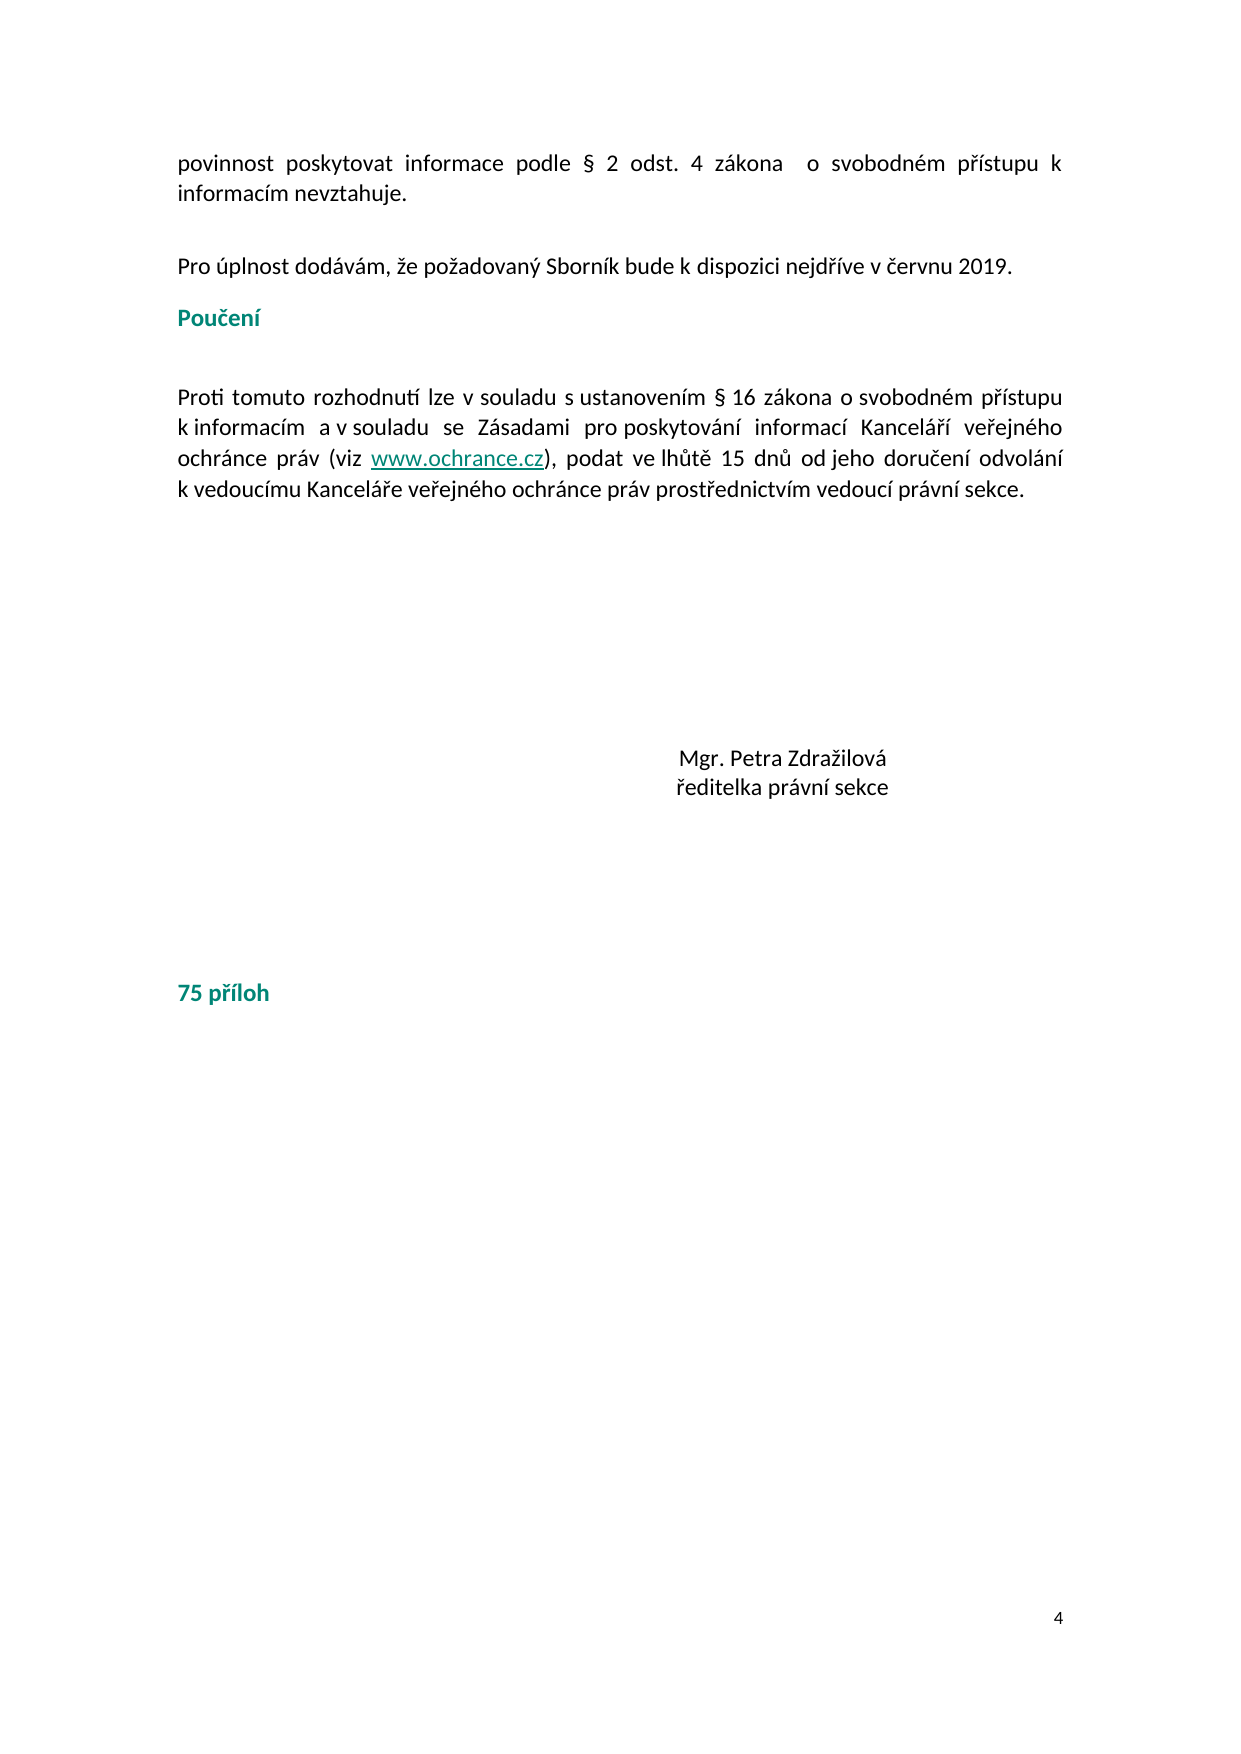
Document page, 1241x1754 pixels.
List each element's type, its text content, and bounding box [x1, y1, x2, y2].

text Proti tomuto rozhodnutí lze v souladu s ustanovením § 16 zákona o svobodném přístupu k informacím a v souladu se Zásadami pro poskytování informací Kanceláří veřejného ochránce práv (viz www.ochrance.cz), podat ve lhůtě 15 dnů od jeho doručení odvolání k vedoucímu Kanceláře veřejného ochránce práv prostřednictvím vedoucí právní sekce. [177, 382, 1063, 503]
text povinnost poskytovat informace podle § 2 odst. 4 zákona o svobodném přístupu k informacím nevztahuje. [177, 148, 1063, 208]
text ředitelka právní sekce [502, 772, 1063, 801]
text 75 příloh [177, 977, 1063, 1007]
subtitle Poučení [177, 302, 1063, 333]
text Mgr. Petra Zdražilová [502, 743, 1063, 772]
text Pro úplnost dodávám, že požadovaný Sborník bude k dispozici nejdříve v červnu 2019. [177, 251, 1063, 280]
